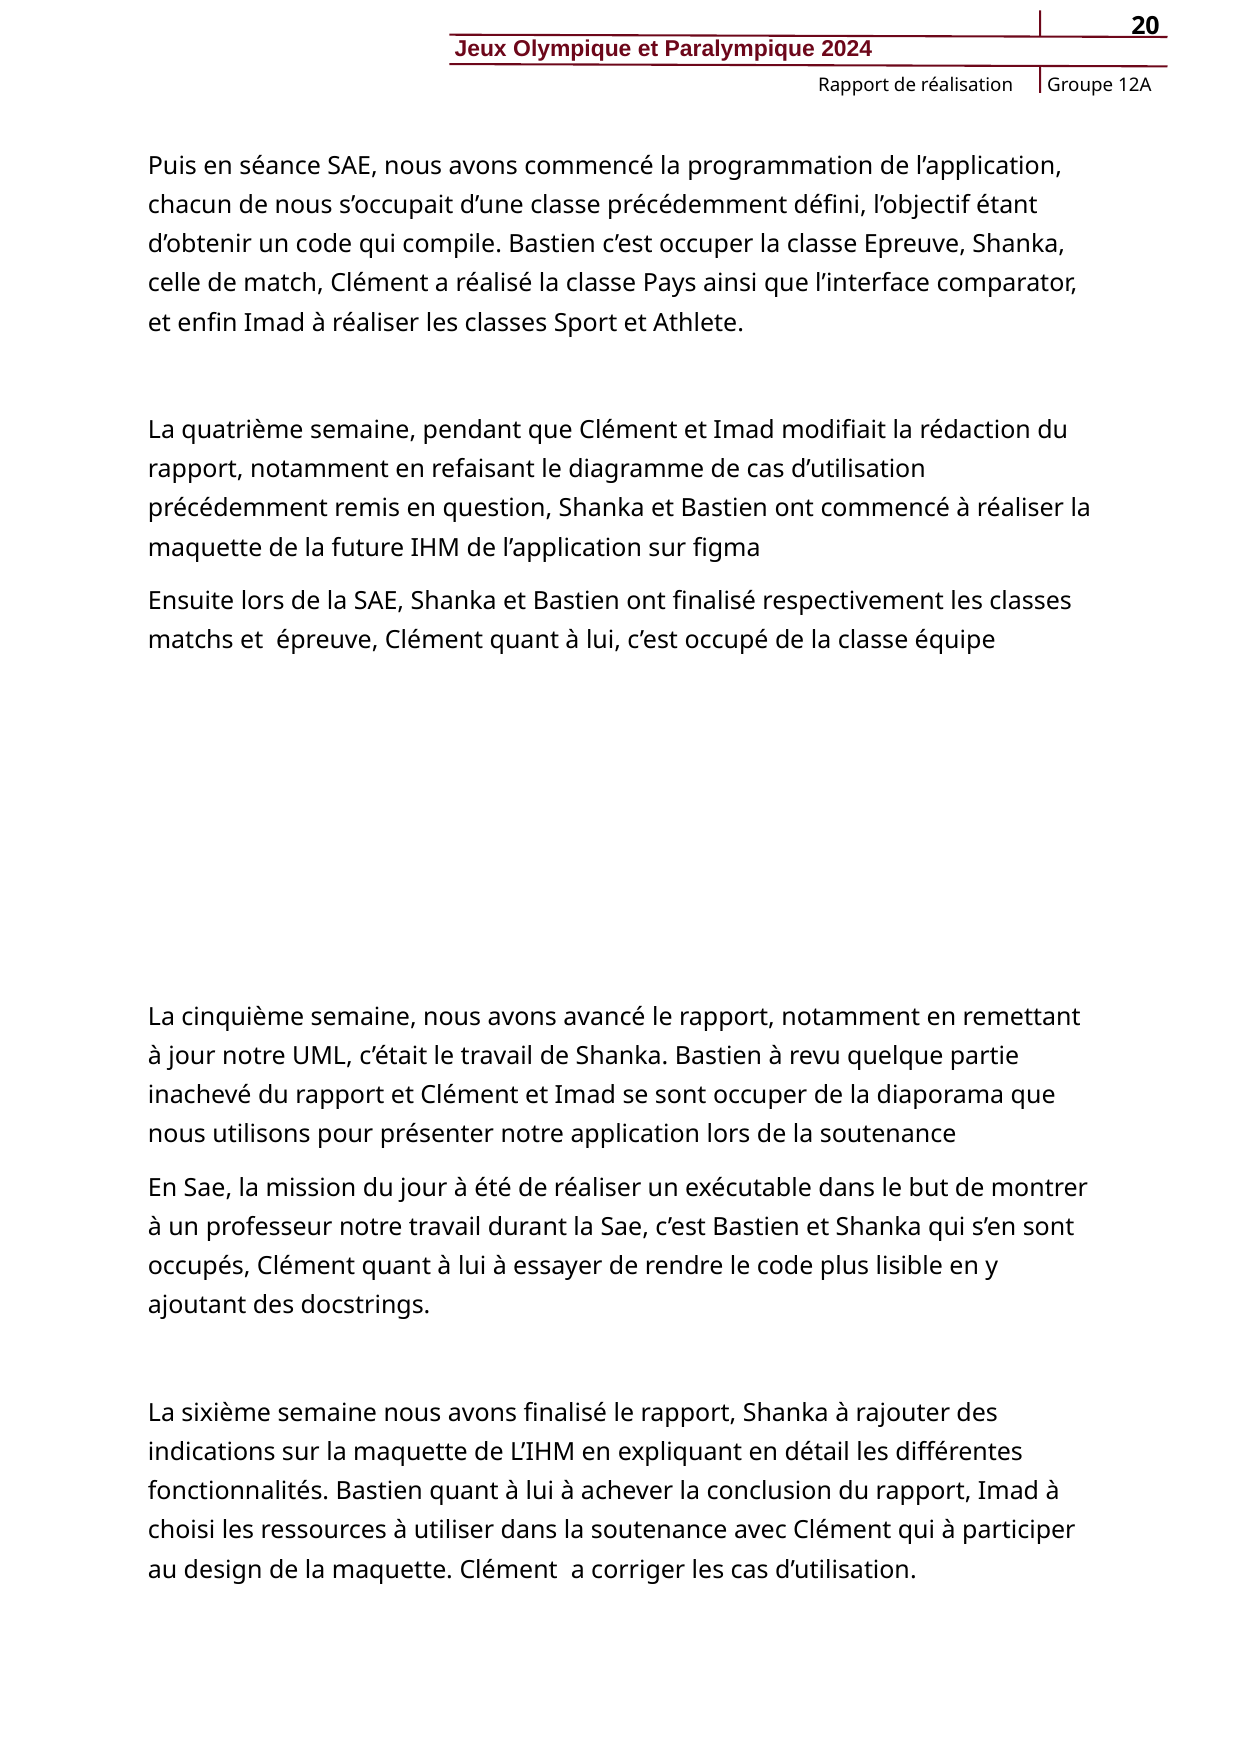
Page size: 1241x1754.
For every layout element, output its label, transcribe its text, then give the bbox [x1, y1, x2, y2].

text La quatrième semaine, pendant que Clément et Imad modifiait la rédaction du rapport, notamment en refaisant le diagramme de cas d’utilisation précédemment remis en question, Shanka et Bastien ont commencé à réaliser la maquette de la future IHM de l’application sur figma [148, 412, 1093, 563]
text La sixième semaine nous avons finalisé le rapport, Shanka à rajouter des indications sur la maquette de L’IHM en expliquant en détail les différentes fonctionnalités. Bastien quant à lui à achever la conclusion du rapport, Imad à choisi les ressources à utiliser dans la soutenance avec Clément qui à participer au design de la maquette. Clément a corriger les cas d’utilisation. [148, 1395, 1093, 1585]
text Ensuite lors de la SAE, Shanka et Bastien ont finalisé respectivement les classes matchs et épreuve, Clément quant à lui, c’est occupé de la classe équipe [148, 583, 1093, 656]
text La cinquième semaine, nous avons avancé le rapport, notamment en remettant à jour notre UML, c’était le travail de Shanka. Bastien à revu quelque partie inachevé du rapport et Clément et Imad se sont occuper de la diaporama que nous utilisons pour présenter notre application lors de la soutenance [148, 998, 1093, 1150]
text En Sae, la mission du jour à été de réaliser un exécutable dans le but de montrer à un professeur notre travail durant la Sae, c’est Bastien et Shanka qui s’en sont occupés, Clément quant à lui à essayer de rendre le code plus lisible en y ajoutant des docstrings. [148, 1170, 1093, 1321]
text Puis en séance SAE, nous avons commencé la programmation de l’application, chacun de nous s’occupait d’une classe précédemment défini, l’objectif étant d’obtenir un code qui compile. Bastien c’est occuper la classe Epreuve, Shanka, celle de match, Clément a réalisé la classe Pays ainsi que l’interface comparator, et enfin Imad à réaliser les classes Sport et Athlete. [148, 148, 1093, 338]
